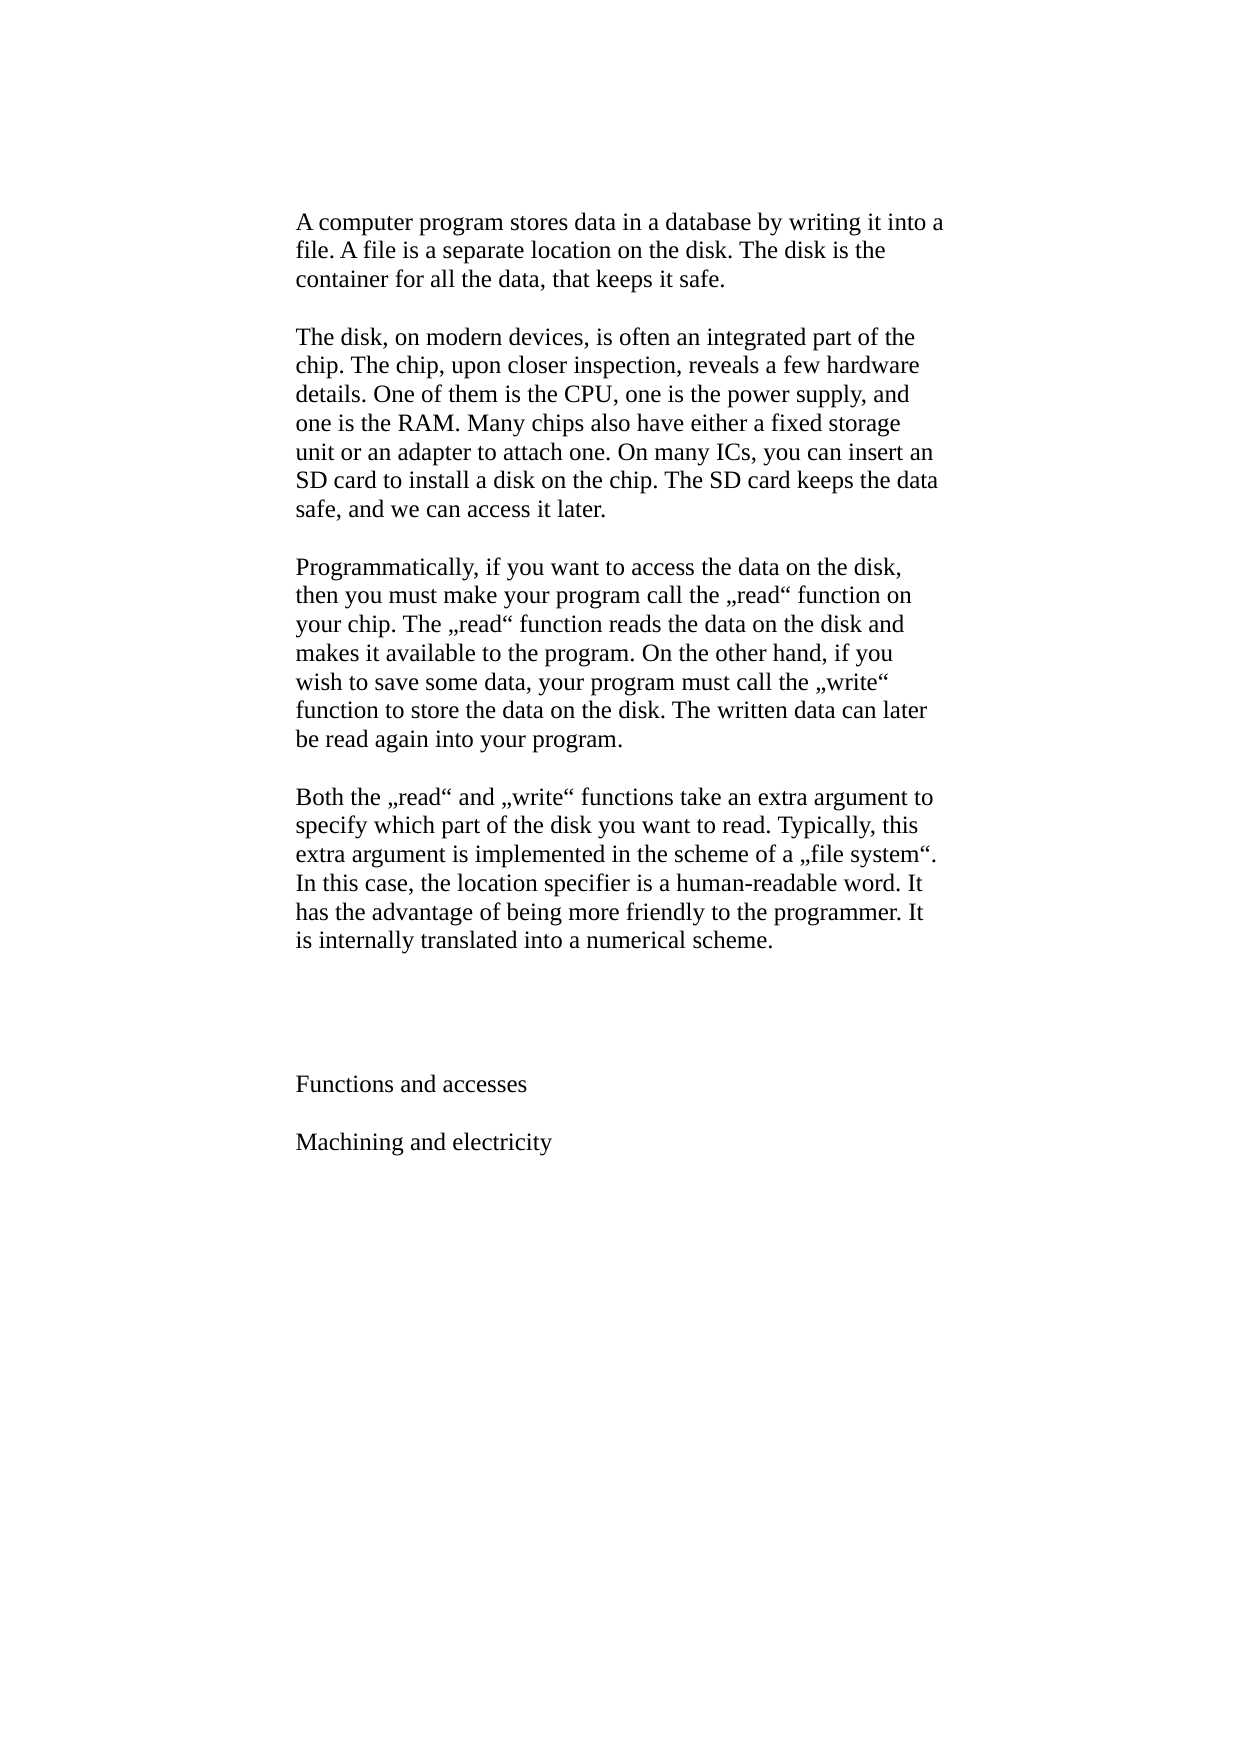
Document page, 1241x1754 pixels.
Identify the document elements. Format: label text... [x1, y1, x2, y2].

text Both the „read“ and „write“ functions take an extra argument to specify which part of the disk you want to read. Typically, this extra argument is implemented in the scheme of a „file system“. In this case, the location specifier is a human-readable word. It has the advantage of being more friendly to the programmer. It is internally translated into a numerical scheme. [295, 782, 945, 954]
text The disk, on modern devices, is often an integrated part of the chip. The chip, upon closer inspection, reveals a few hardware details. One of them is the CPU, one is the power supply, and one is the RAM. Many chips also have either a fixed storage unit or an adapter to attach one. On many ICs, you can insert an SD card to install a disk on the chip. The SD card keeps the data safe, and we can access it later. [295, 322, 945, 523]
text Machining and electricity [295, 1127, 945, 1155]
text Functions and accesses [295, 1069, 945, 1098]
text Programmatically, if you want to access the data on the disk, then you must make your program call the „read“ function on your chip. The „read“ function reads the data on the disk and makes it available to the program. On the other hand, if you wish to save some data, your program must call the „write“ function to store the data on the disk. The written data can later be read again into your program. [295, 552, 945, 753]
text A computer program stores data in a database by writing it into a file. A file is a separate location on the disk. The disk is the container for all the data, that keeps it safe. [295, 207, 945, 293]
